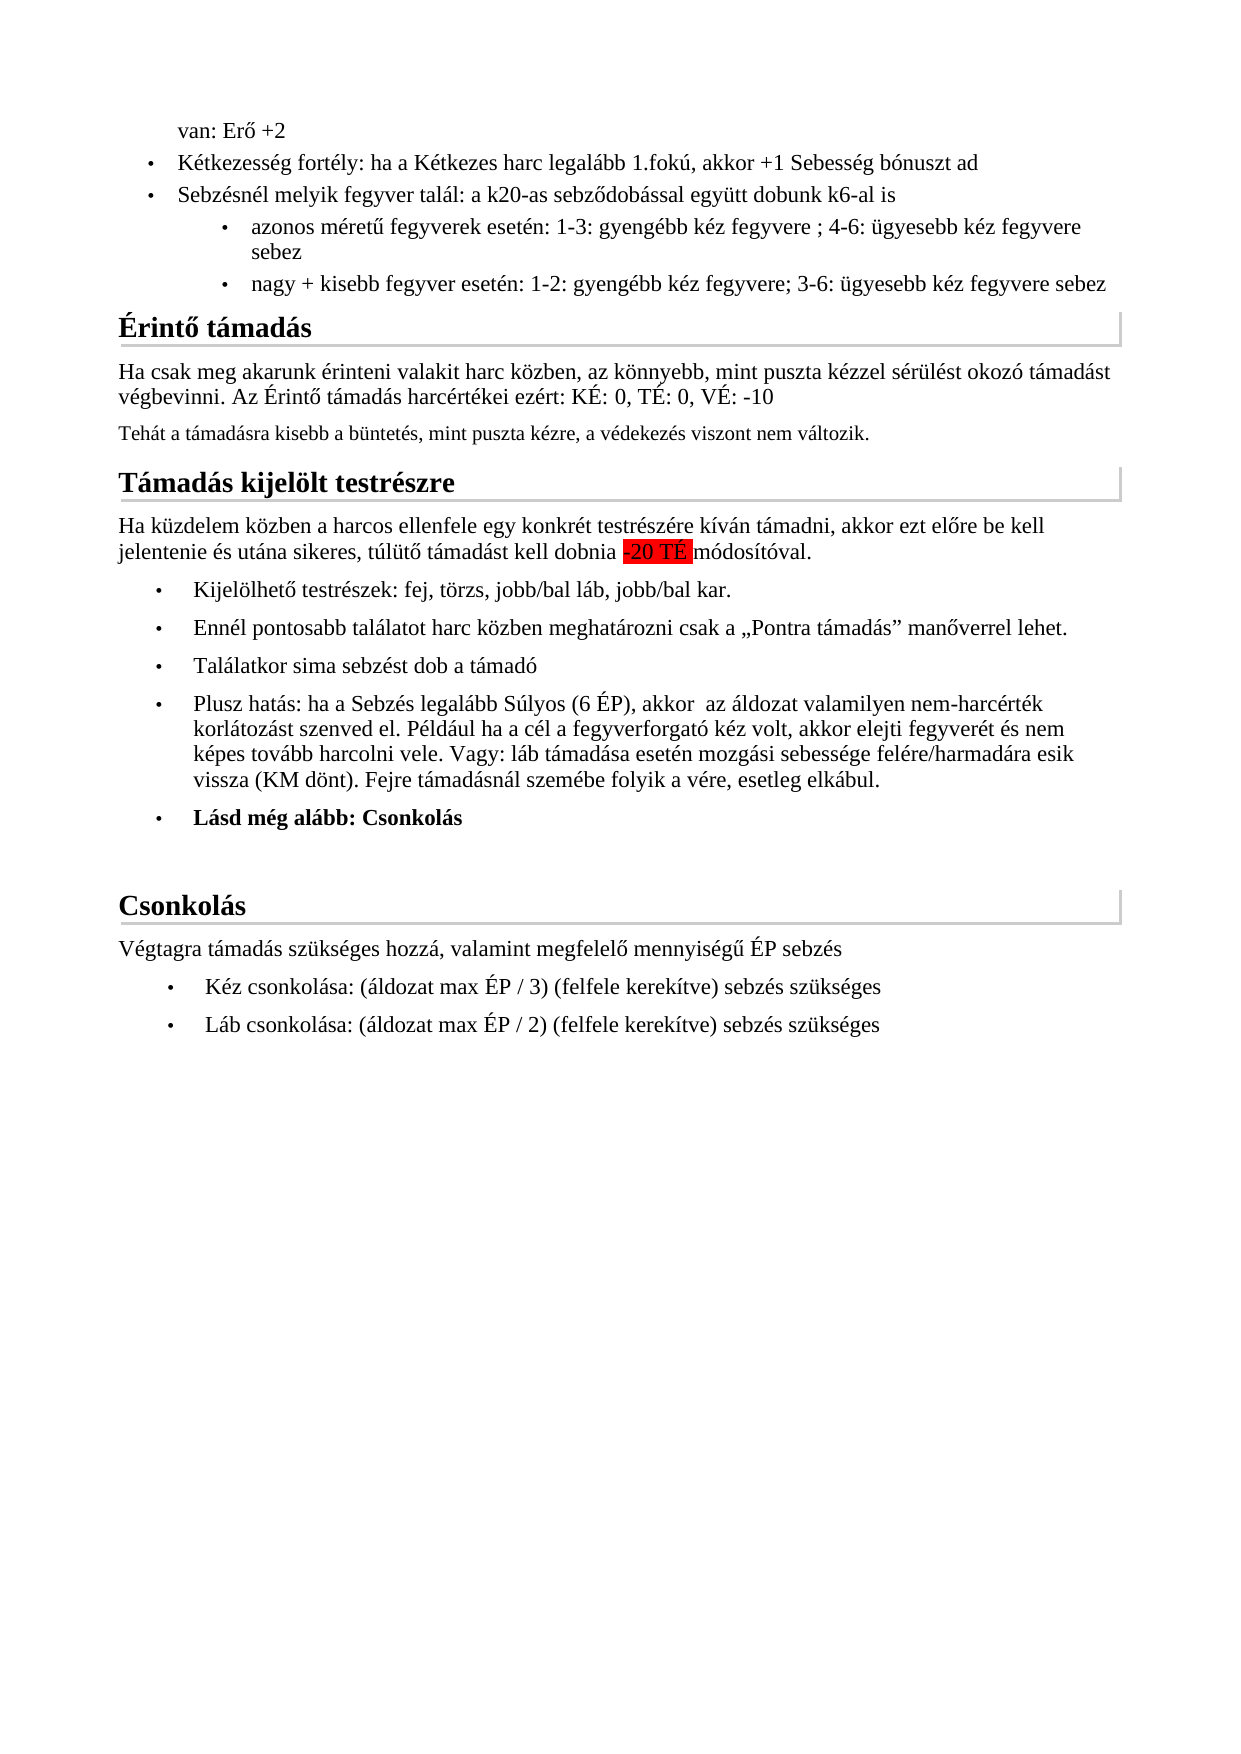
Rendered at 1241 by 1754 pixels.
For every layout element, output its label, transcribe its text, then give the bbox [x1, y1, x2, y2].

list Kétkezesség fortély: ha a Kétkezes harc legalább 1.fokú, akkor +1 Sebesség bónuszt ad [148, 150, 1122, 175]
list nagy + kisebb fegyver esetén: 1-2: gyengébb kéz fegyvere; 3-6: ügyesebb kéz fegyvere sebez [222, 271, 1122, 296]
list Kijelölhető testrészek: fej, törzs, jobb/bal láb, jobb/bal kar. [156, 577, 1122, 602]
list van: Erő +2 [148, 118, 1122, 143]
list Lásd még alább: Csonkolás [156, 805, 1122, 830]
text Ha küzdelem közben a harcos ellenfele egy konkrét testrészére kíván támadni, akkor ezt előre be kell jelentenie és utána sikeres, túlütő támadást kell dobnia -20 TÉ módosítóval. [118, 513, 1122, 564]
subtitle Csonkolás [118, 889, 1119, 922]
text Tehát a támadásra kisebb a büntetés, mint puszta kézre, a védekezés viszont nem változik. [118, 422, 1122, 445]
list Láb csonkolása: (áldozat max ÉP / 2) (felfele kerekítve) sebzés szükséges [156, 1012, 1122, 1038]
list Találatkor sima sebzést dob a támadó [156, 653, 1122, 678]
subtitle Támadás kijelölt testrészre [118, 467, 1119, 499]
text Ha csak meg akarunk érinteni valakit harc közben, az könnyebb, mint puszta kézzel sérülést okozó támadást végbevinni. Az Érintő támadás harcértékei ezért: KÉ: 0, TÉ: 0, VÉ: -10 [118, 359, 1122, 409]
list Sebzésnél melyik fegyver talál: a k20-as sebződobással együtt dobunk k6-al is [148, 182, 1122, 207]
text Végtagra támadás szükséges hozzá, valamint megfelelő mennyiségű ÉP sebzés [118, 936, 1122, 962]
subtitle Érintő támadás [118, 312, 1119, 344]
list Plusz hatás: ha a Sebzés legalább Súlyos (6 ÉP), akkor az áldozat valamilyen nem-harcérték korlátozást szenved el. Például ha a cél a fegyverforgató kéz volt, akkor elejti fegyverét és nem képes tovább harcolni vele. Vagy: láb támadása esetén mozgási sebessége felére/harmadára esik vissza (KM dönt). Fejre támadásnál szemébe folyik a vére, esetleg elkábul. [156, 691, 1122, 792]
list azonos méretű fegyverek esetén: 1-3: gyengébb kéz fegyvere ; 4-6: ügyesebb kéz fegyvere sebez [222, 214, 1122, 264]
list Kéz csonkolása: (áldozat max ÉP / 3) (felfele kerekítve) sebzés szükséges [156, 974, 1122, 1000]
list Ennél pontosabb találatot harc közben meghatározni csak a „Pontra támadás” manőverrel lehet. [156, 615, 1122, 640]
